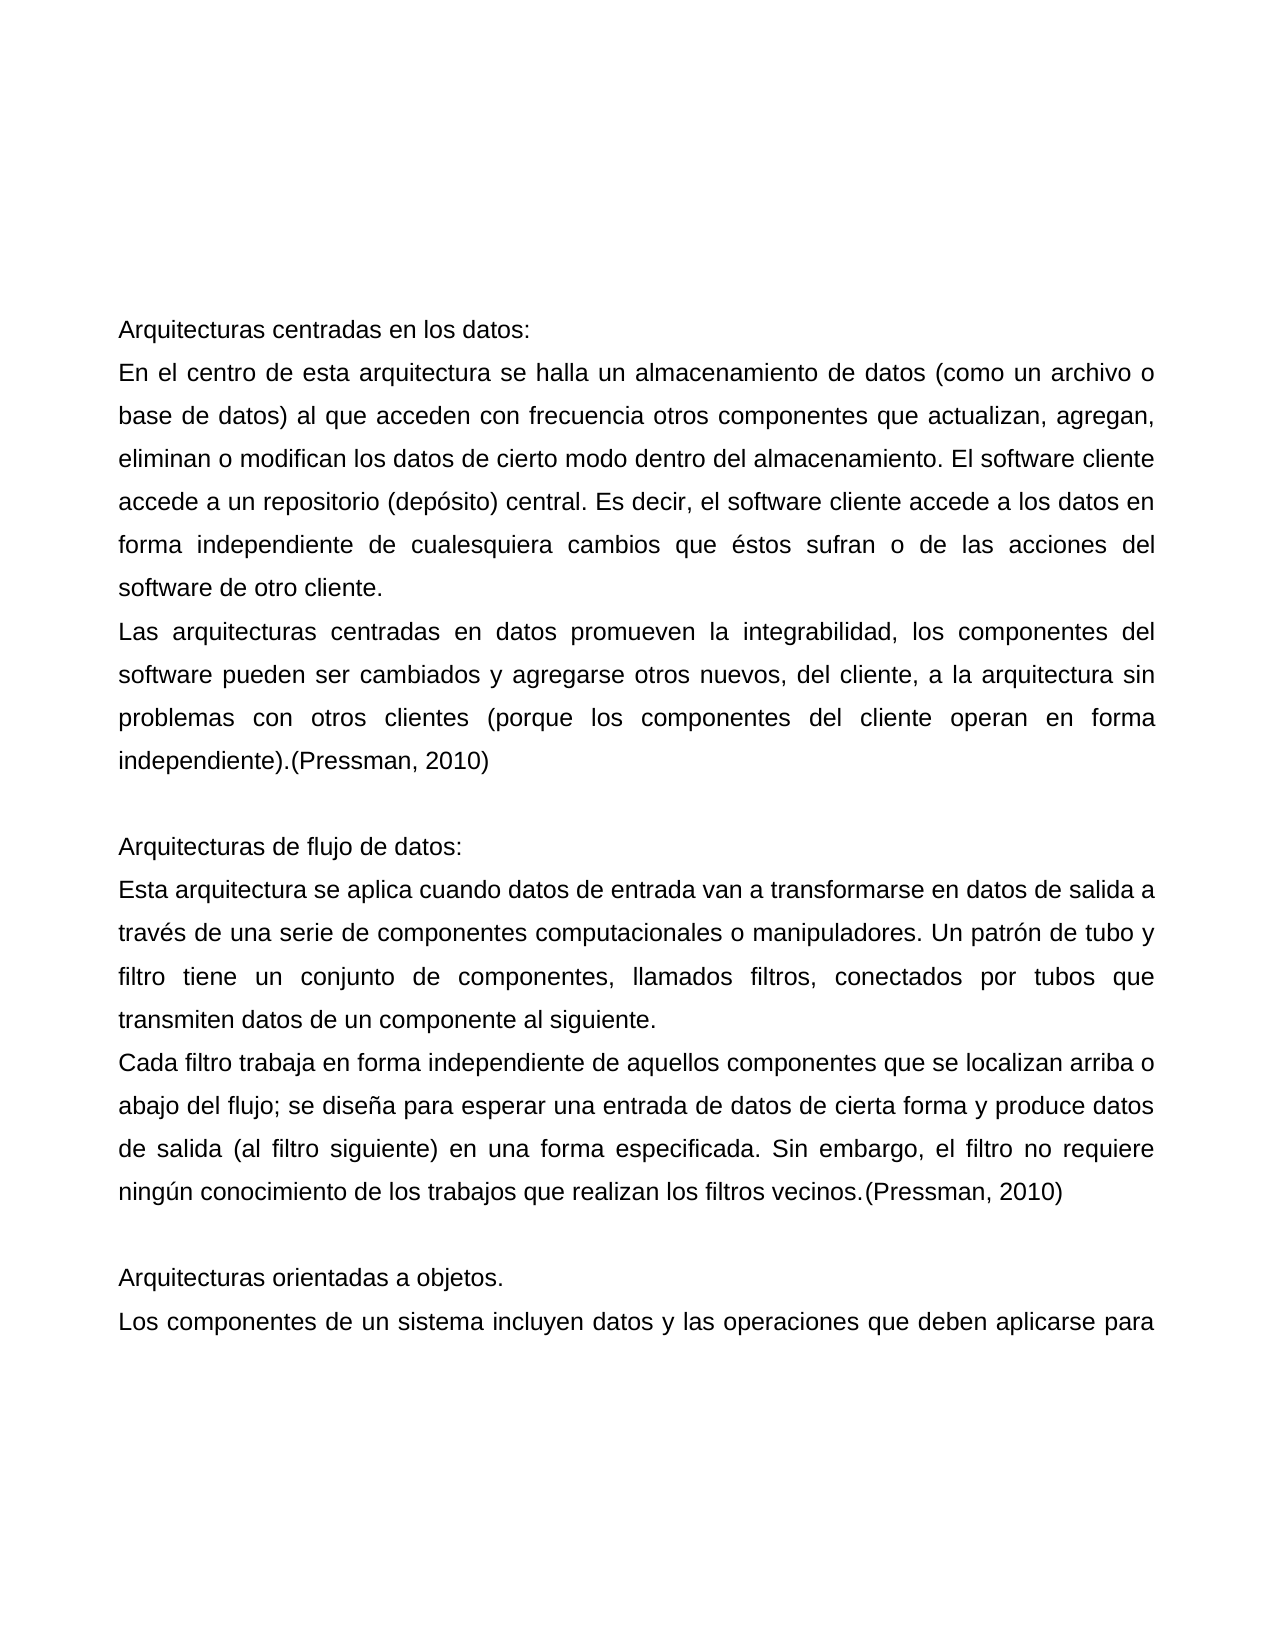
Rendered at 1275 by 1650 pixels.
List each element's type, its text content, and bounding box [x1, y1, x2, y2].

list Arquitecturas centradas en los datos: [118, 314, 1157, 343]
list Esta arquitectura se aplica cuando datos de entrada van a transformarse en datos de salida a través de una serie de componentes computacionales o manipuladores. Un patrón de tubo y filtro tiene un conjunto de componentes, llamados filtros, conectados por tubos que transmiten datos de un componente al siguiente. [118, 875, 1157, 1033]
list Arquitecturas de flujo de datos: [118, 832, 1157, 861]
list Los componentes de un sistema incluyen datos y las operaciones que deben aplicarse para [118, 1306, 1157, 1335]
list Las arquitecturas centradas en datos promueven la integrabilidad, los componentes del software pueden ser cambiados y agregarse otros nuevos, del cliente, a la arquitectura sin problemas con otros clientes (porque los componentes del cliente operan en forma independiente).(Pressman, 2010) [118, 616, 1157, 774]
list Cada filtro trabaja en forma independiente de aquellos componentes que se localizan arriba o abajo del flujo; se diseña para esperar una entrada de datos de cierta forma y produce datos de salida (al filtro siguiente) en una forma especificada. Sin embargo, el filtro no requiere ningún conocimiento de los trabajos que realizan los filtros vecinos.(Pressman, 2010) [118, 1048, 1157, 1206]
list En el centro de esta arquitectura se halla un almacenamiento de datos (como un archivo o base de datos) al que acceden con frecuencia otros componentes que actualizan, agregan, eliminan o modifican los datos de cierto modo dentro del almacenamiento. El software cliente accede a un repositorio (depósito) central. Es decir, el software cliente accede a los datos en forma independiente de cualesquiera cambios que éstos sufran o de las acciones del software de otro cliente. [118, 358, 1157, 602]
list Arquitecturas orientadas a objetos. [118, 1263, 1157, 1292]
